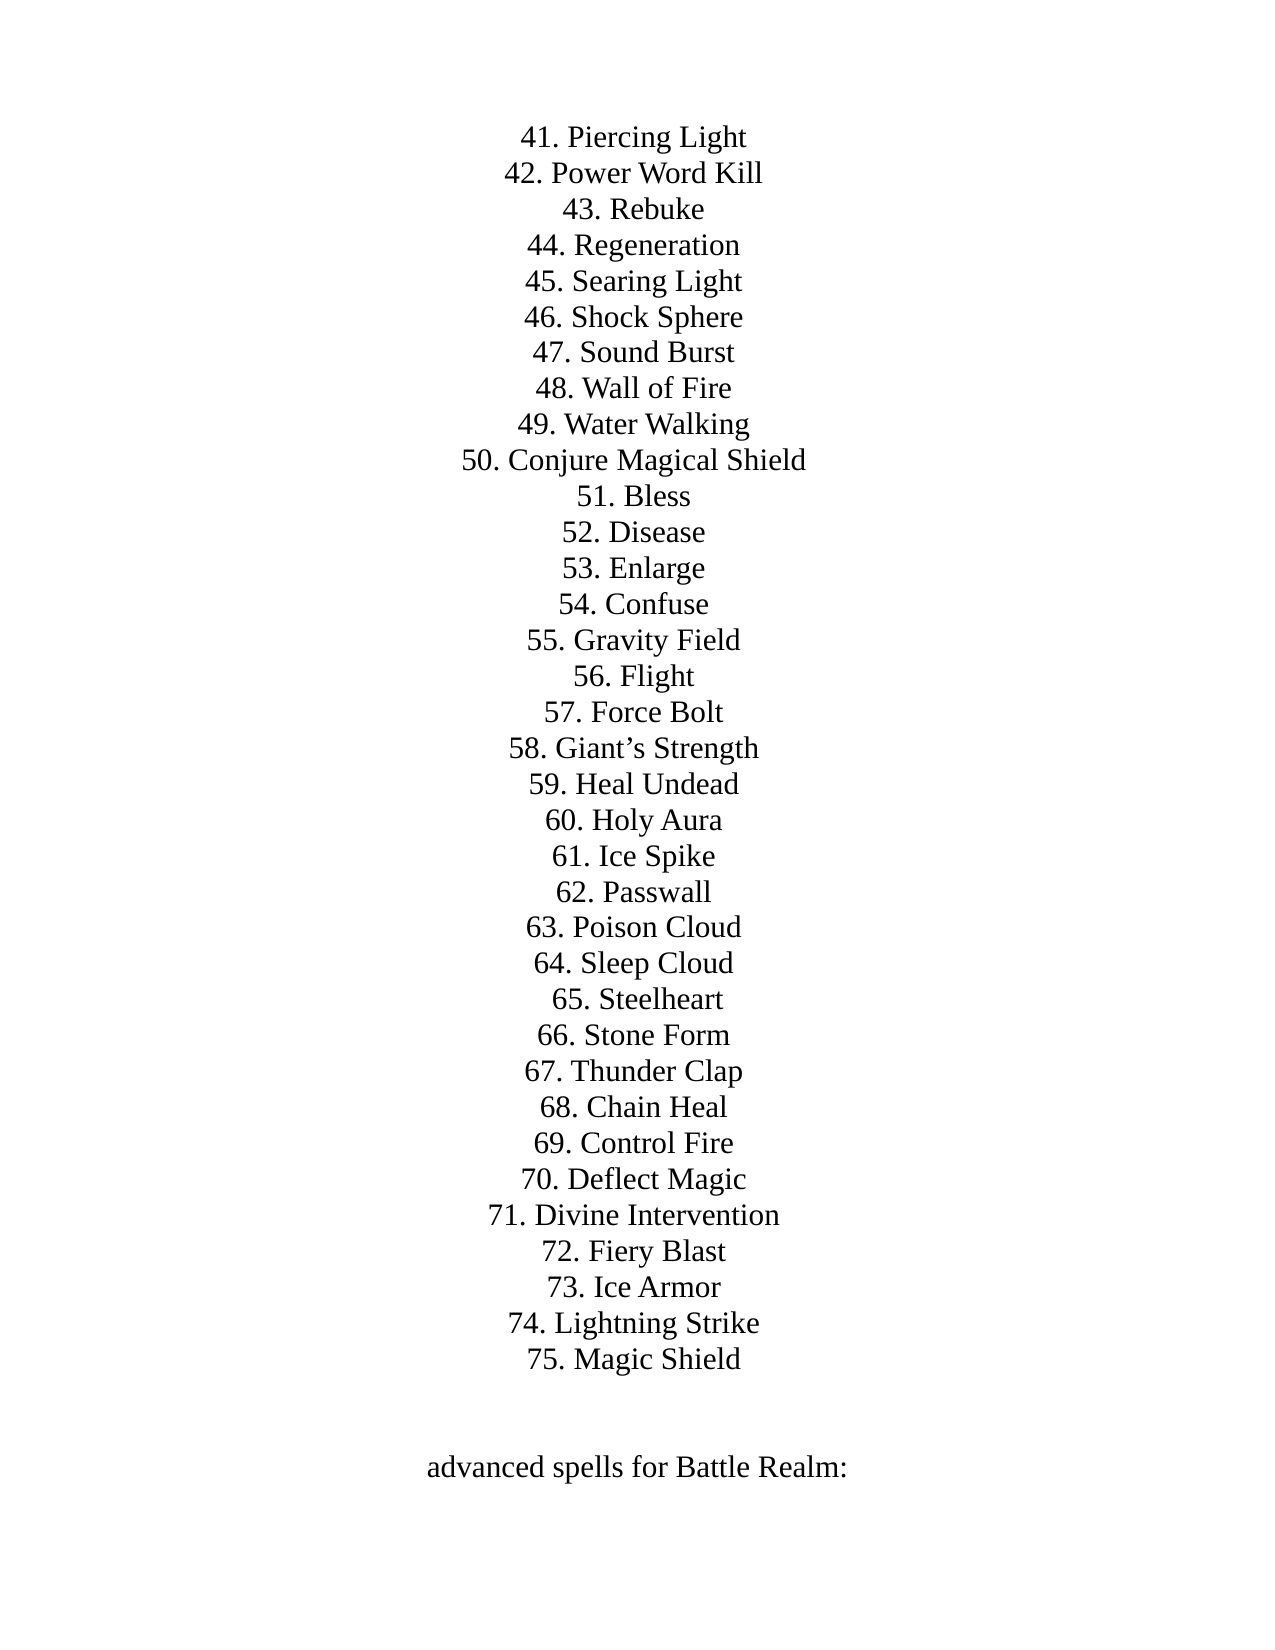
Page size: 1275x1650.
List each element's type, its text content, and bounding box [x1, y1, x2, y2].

text 41. Piercing Light 42. Power Word Kill 43. Rebuke 44. Regeneration 45. Searing Light 46. Shock Sphere 47. Sound Burst 48. Wall of Fire 49. Water Walking 50. Conjure Magical Shield 51. Bless 52. Disease 53. Enlarge 54. Confuse 55. Gravity Field 56. Flight 57. Force Bolt 58. Giant’s Strength 59. Heal Undead 60. Holy Aura 61. Ice Spike 62. Passwall 63. Poison Cloud 64. Sleep Cloud 65. Steelheart 66. Stone Form 67. Thunder Clap 68. Chain Heal 69. Control Fire 70. Deflect Magic 71. Divine Intervention 72. Fiery Blast 73. Ice Armor 74. Lightning Strike 75. Magic Shield [118, 118, 1157, 1412]
text advanced spells for Battle Realm: [118, 1448, 1157, 1520]
